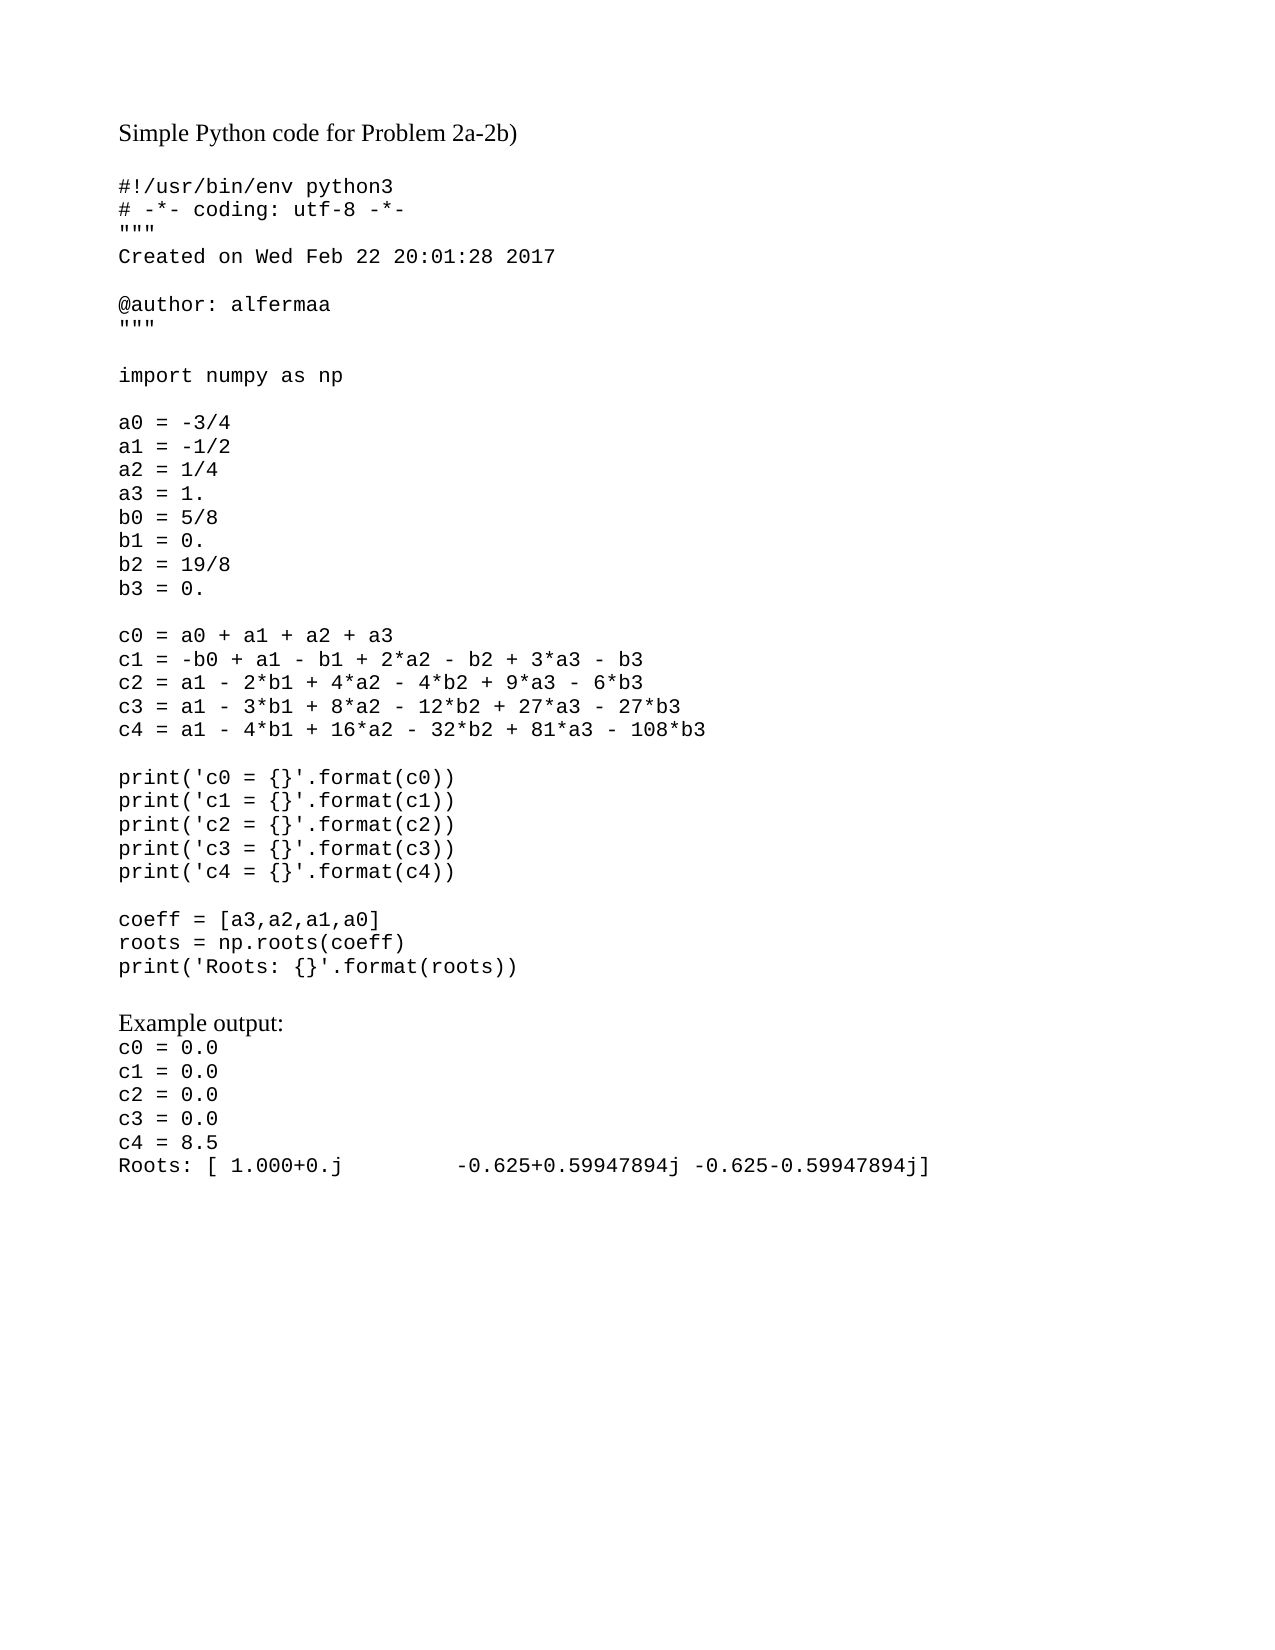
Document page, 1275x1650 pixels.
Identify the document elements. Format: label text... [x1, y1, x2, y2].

text c3 = 0.0 [118, 1108, 1157, 1132]
text c0 = 0.0 [118, 1037, 1157, 1061]
text print('c1 = {}'.format(c1)) [118, 790, 1157, 814]
text a2 = 1/4 [118, 459, 1157, 483]
text a3 = 1. [118, 483, 1157, 507]
text Example output: [118, 1008, 1157, 1037]
text c4 = 8.5 [118, 1132, 1157, 1155]
text c2 = a1 - 2*b1 + 4*a2 - 4*b2 + 9*a3 - 6*b3 [118, 672, 1157, 696]
text import numpy as np [118, 365, 1157, 388]
text a1 = -1/2 [118, 436, 1157, 459]
text @author: alfermaa [118, 294, 1157, 317]
text #!/usr/bin/env python3 [118, 176, 1157, 199]
text b3 = 0. [118, 578, 1157, 601]
text c1 = 0.0 [118, 1061, 1157, 1084]
text c3 = a1 - 3*b1 + 8*a2 - 12*b2 + 27*a3 - 27*b3 [118, 696, 1157, 719]
text c4 = a1 - 4*b1 + 16*a2 - 32*b2 + 81*a3 - 108*b3 [118, 719, 1157, 743]
text print('c0 = {}'.format(c0)) [118, 767, 1157, 790]
text roots = np.roots(coeff) [118, 932, 1157, 956]
text """ [118, 223, 1157, 247]
text b1 = 0. [118, 530, 1157, 554]
text c2 = 0.0 [118, 1084, 1157, 1108]
text print('c4 = {}'.format(c4)) [118, 861, 1157, 885]
text a0 = -3/4 [118, 412, 1157, 436]
text coeff = [a3,a2,a1,a0] [118, 909, 1157, 932]
text Created on Wed Feb 22 20:01:28 2017 [118, 247, 1157, 270]
text print('Roots: {}'.format(roots)) [118, 956, 1157, 979]
text b0 = 5/8 [118, 507, 1157, 530]
text c0 = a0 + a1 + a2 + a3 [118, 625, 1157, 648]
text print('c3 = {}'.format(c3)) [118, 838, 1157, 861]
text # -*- coding: utf-8 -*- [118, 199, 1157, 223]
text Roots: [ 1.000+0.j -0.625+0.59947894j -0.625-0.59947894j] [118, 1155, 1157, 1179]
text """ [118, 317, 1157, 341]
text Simple Python code for Problem 2a-2b) [118, 118, 1157, 147]
text print('c2 = {}'.format(c2)) [118, 814, 1157, 838]
text b2 = 19/8 [118, 554, 1157, 578]
text c1 = -b0 + a1 - b1 + 2*a2 - b2 + 3*a3 - b3 [118, 648, 1157, 672]
